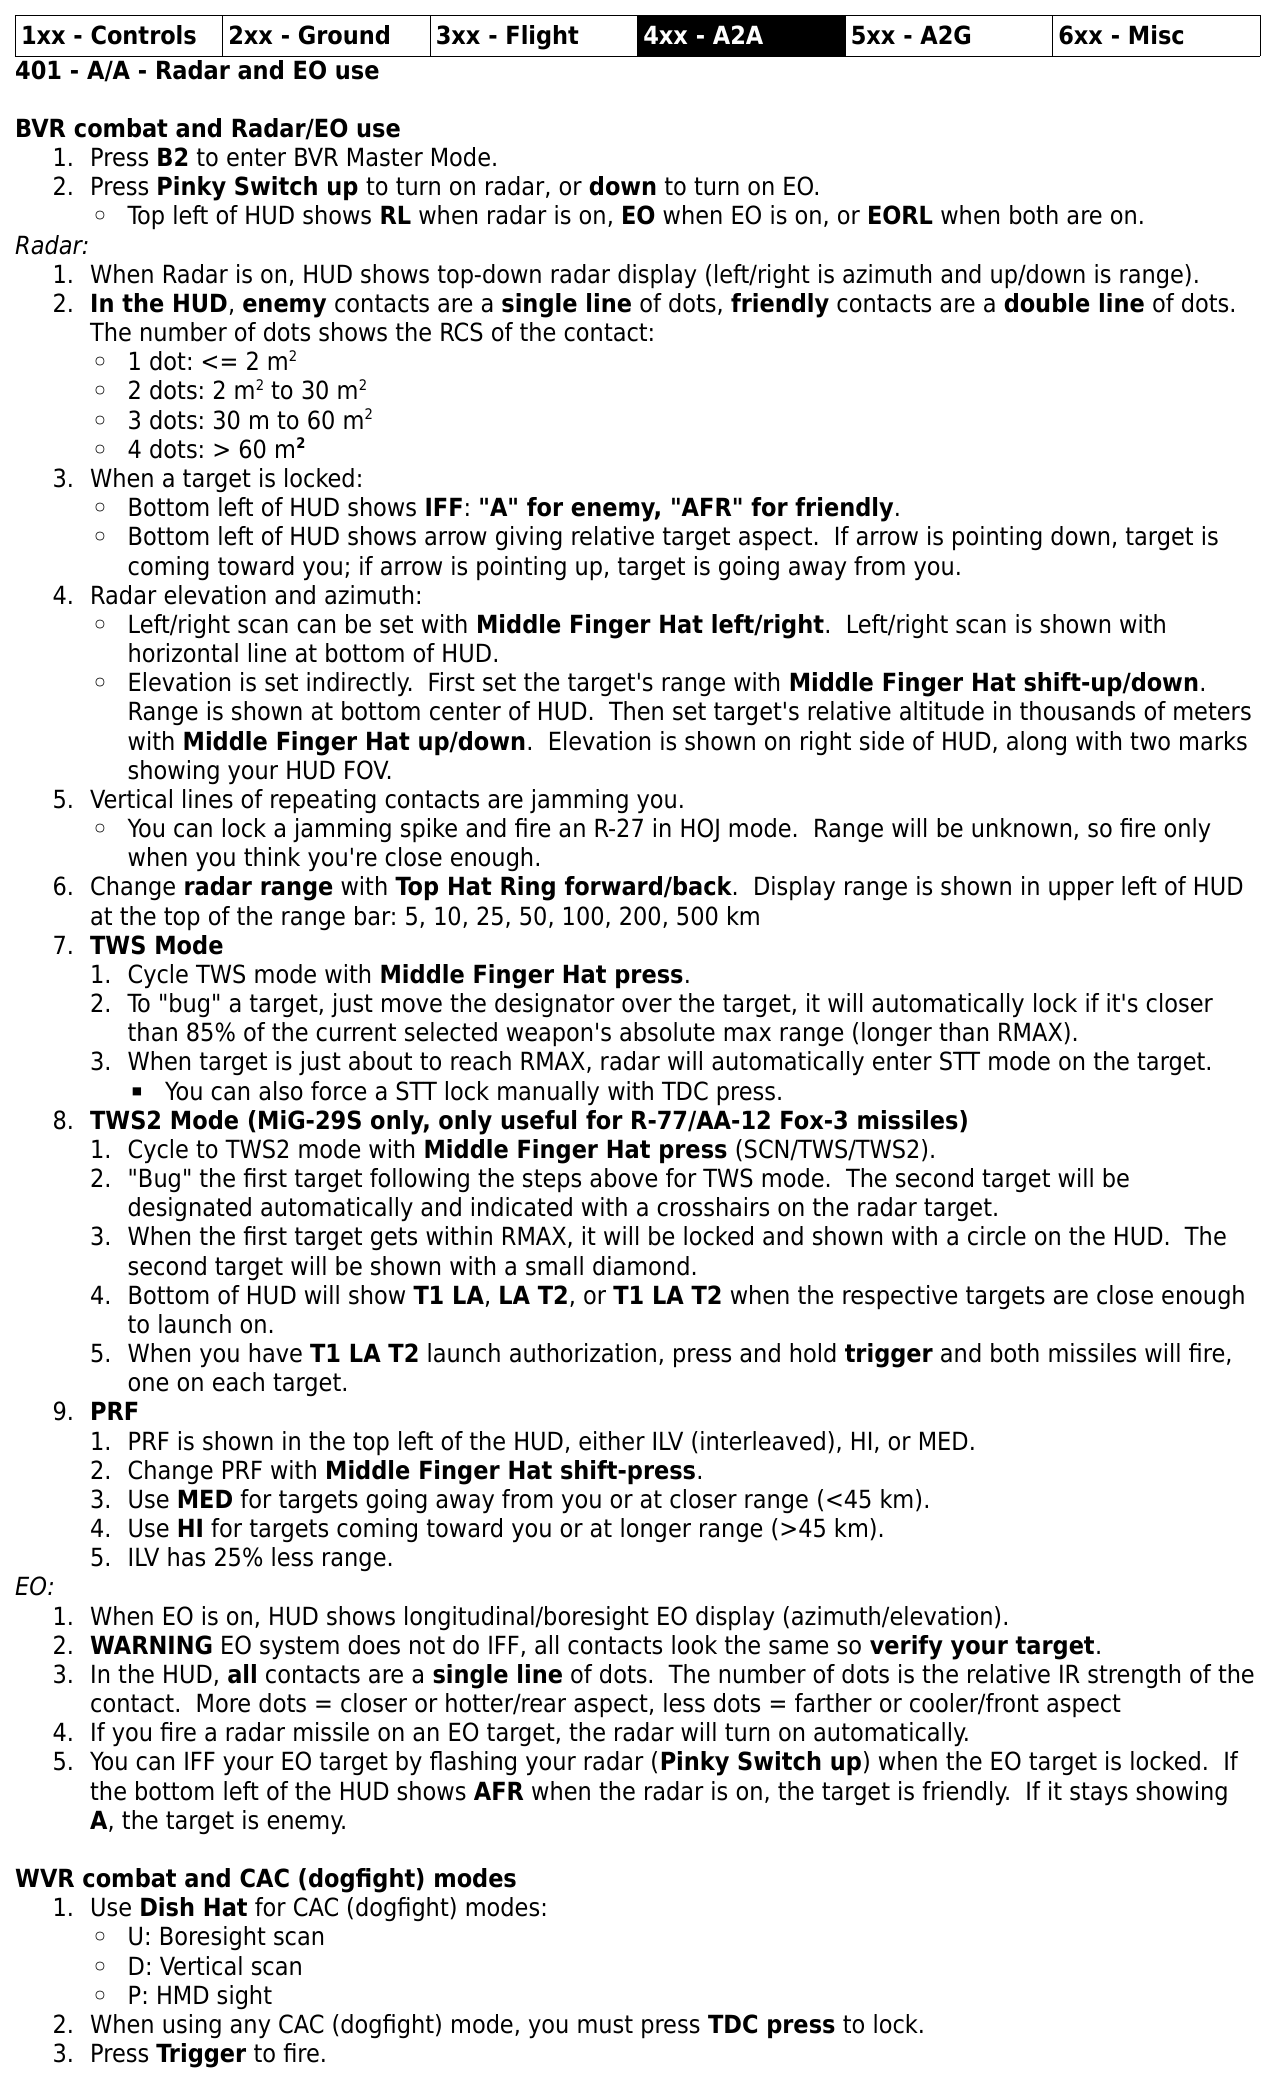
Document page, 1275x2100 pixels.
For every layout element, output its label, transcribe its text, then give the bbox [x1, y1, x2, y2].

list U: Boresight scan [90, 1922, 1260, 1952]
list 3 dots: 30 m to 60 m2 [90, 406, 1260, 435]
list "Bug" the first target following the steps above for TWS mode. The second target will be designated automatically and indicated with a crosshairs on the radar target. [90, 1164, 1260, 1222]
list Vertical lines of repeating contacts are jamming you. [52, 785, 1260, 814]
list Cycle TWS mode with Middle Finger Hat press. [90, 960, 1260, 989]
list When you have T1 LA T2 launch authorization, press and hold trigger and both missiles will fire, one on each target. [90, 1339, 1260, 1397]
list ILV has 25% less range. [90, 1543, 1260, 1572]
list Press Pinky Switch up to turn on radar, or down to turn on EO. [52, 172, 1260, 202]
text BVR combat and Radar/EO use [15, 114, 1260, 143]
list P: HMD sight [90, 1981, 1260, 2010]
list Use MED for targets going away from you or at closer range (<45 km). [90, 1485, 1260, 1514]
list Press Trigger to fire. [52, 2039, 1260, 2068]
table_header 6xx - Misc [1053, 16, 1260, 56]
text 401 - A/A - Radar and EO use [15, 57, 1260, 85]
list Cycle to TWS2 mode with Middle Finger Hat press (SCN/TWS/TWS2). [90, 1135, 1260, 1164]
table_header 2xx - Ground [223, 16, 430, 56]
text EO: [15, 1572, 1260, 1602]
text WVR combat and CAC (dogfight) modes [15, 1864, 1260, 1893]
list WARNING EO system does not do IFF, all contacts look the same so verify your target. [52, 1631, 1260, 1660]
table_header 1xx - Controls [16, 16, 222, 56]
list You can also force a STT lock manually with TDC press. [127, 1077, 1260, 1106]
list Bottom of HUD will show T1 LA, LA T2, or T1 LA T2 when the respective targets are close enough to launch on. [90, 1281, 1260, 1339]
list 2 dots: 2 m2 to 30 m2 [90, 377, 1260, 406]
list 1 dot: <= 2 m2 [90, 347, 1260, 377]
list To "bug" a target, just move the designator over the target, it will automatically lock if it's closer than 85% of the current selected weapon's absolute max range (longer than RMAX). [90, 989, 1260, 1047]
list When target is just about to reach RMAX, radar will automatically enter STT mode on the target. [90, 1047, 1260, 1077]
list 4 dots: > 60 m2 [90, 435, 1260, 464]
list TWS Mode [52, 931, 1260, 960]
list If you fire a radar missile on an EO target, the radar will turn on automatically. [52, 1718, 1260, 1747]
list In the HUD, enemy contacts are a single line of dots, friendly contacts are a double line of dots. The number of dots shows the RCS of the contact: [52, 289, 1260, 347]
table_header 5xx - A2G [846, 16, 1052, 56]
list Change PRF with Middle Finger Hat shift-press. [90, 1456, 1260, 1485]
list You can lock a jamming spike and fire an R-27 in HOJ mode. Range will be unknown, so fire only when you think you're close enough. [90, 814, 1260, 872]
list Use HI for targets coming toward you or at longer range (>45 km). [90, 1514, 1260, 1543]
list Press B2 to enter BVR Master Mode. [52, 143, 1260, 172]
table_header 4xx - A2A [638, 16, 845, 56]
list Top left of HUD shows RL when radar is on, EO when EO is on, or EORL when both are on. [90, 202, 1260, 231]
list Elevation is set indirectly. First set the target's range with Middle Finger Hat shift-up/down. Range is shown at bottom center of HUD. Then set target's relative altitude in thousands of meters with Middle Finger Hat up/down. Elevation is shown on right side of HUD, along with two marks showing your HUD FOV. [90, 668, 1260, 785]
list Bottom left of HUD shows arrow giving relative target aspect. If arrow is pointing down, target is coming toward you; if arrow is pointing up, target is going away from you. [90, 522, 1260, 581]
list D: Vertical scan [90, 1952, 1260, 1981]
list PRF [52, 1397, 1260, 1427]
list When a target is locked: [52, 464, 1260, 493]
list Use Dish Hat for CAC (dogfight) modes: [52, 1893, 1260, 1922]
list You can IFF your EO target by flashing your radar (Pinky Switch up) when the EO target is locked. If the bottom left of the HUD shows AFR when the radar is on, the target is friendly. If it stays showing A, the target is enemy. [52, 1747, 1260, 1835]
list Left/right scan can be set with Middle Finger Hat left/right. Left/right scan is shown with horizontal line at bottom of HUD. [90, 610, 1260, 668]
list Radar elevation and azimuth: [52, 581, 1260, 610]
list When EO is on, HUD shows longitudinal/boresight EO display (azimuth/elevation). [52, 1602, 1260, 1631]
table_header 3xx - Flight [431, 16, 637, 56]
list Change radar range with Top Hat Ring forward/back. Display range is shown in upper left of HUD at the top of the range bar: 5, 10, 25, 50, 100, 200, 500 km [52, 872, 1260, 931]
list When using any CAC (dogfight) mode, you must press TDC press to lock. [52, 2010, 1260, 2039]
list TWS2 Mode (MiG-29S only, only useful for R-77/AA-12 Fox-3 missiles) [52, 1106, 1260, 1135]
text Radar: [15, 231, 1260, 260]
list When the first target gets within RMAX, it will be locked and shown with a circle on the HUD. The second target will be shown with a small diamond. [90, 1222, 1260, 1281]
list Bottom left of HUD shows IFF: "A" for enemy, "AFR" for friendly. [90, 493, 1260, 522]
list In the HUD, all contacts are a single line of dots. The number of dots is the relative IR strength of the contact. More dots = closer or hotter/rear aspect, less dots = farther or cooler/front aspect [52, 1660, 1260, 1718]
list PRF is shown in the top left of the HUD, either ILV (interleaved), HI, or MED. [90, 1427, 1260, 1456]
list When Radar is on, HUD shows top-down radar display (left/right is azimuth and up/down is range). [52, 260, 1260, 289]
